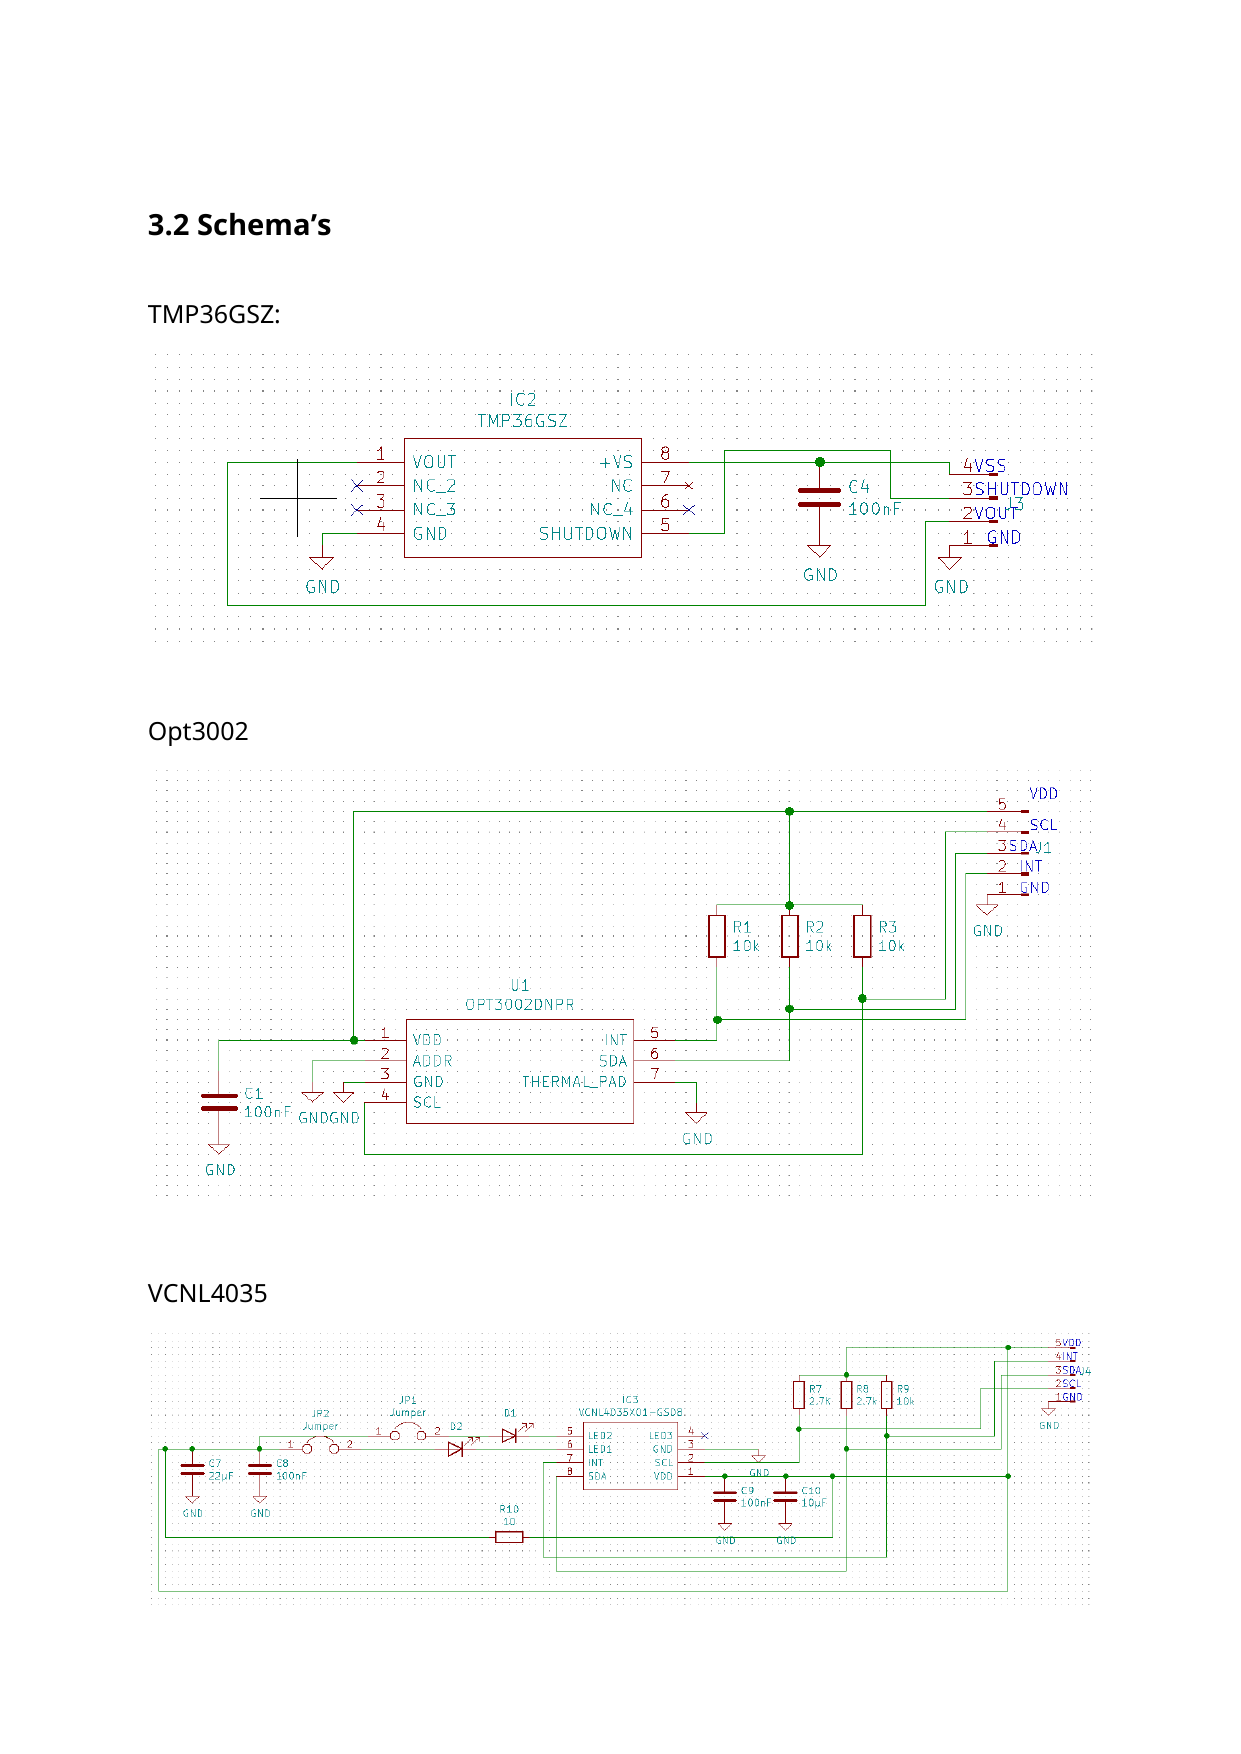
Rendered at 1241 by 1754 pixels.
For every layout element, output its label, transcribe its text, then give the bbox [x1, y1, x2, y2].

text VCNL4035 [148, 1276, 1093, 1310]
text Opt3002 [148, 713, 1093, 747]
subtitle 3.2 Schema’s [148, 204, 1093, 244]
text TMP36GSZ: [148, 296, 1093, 330]
